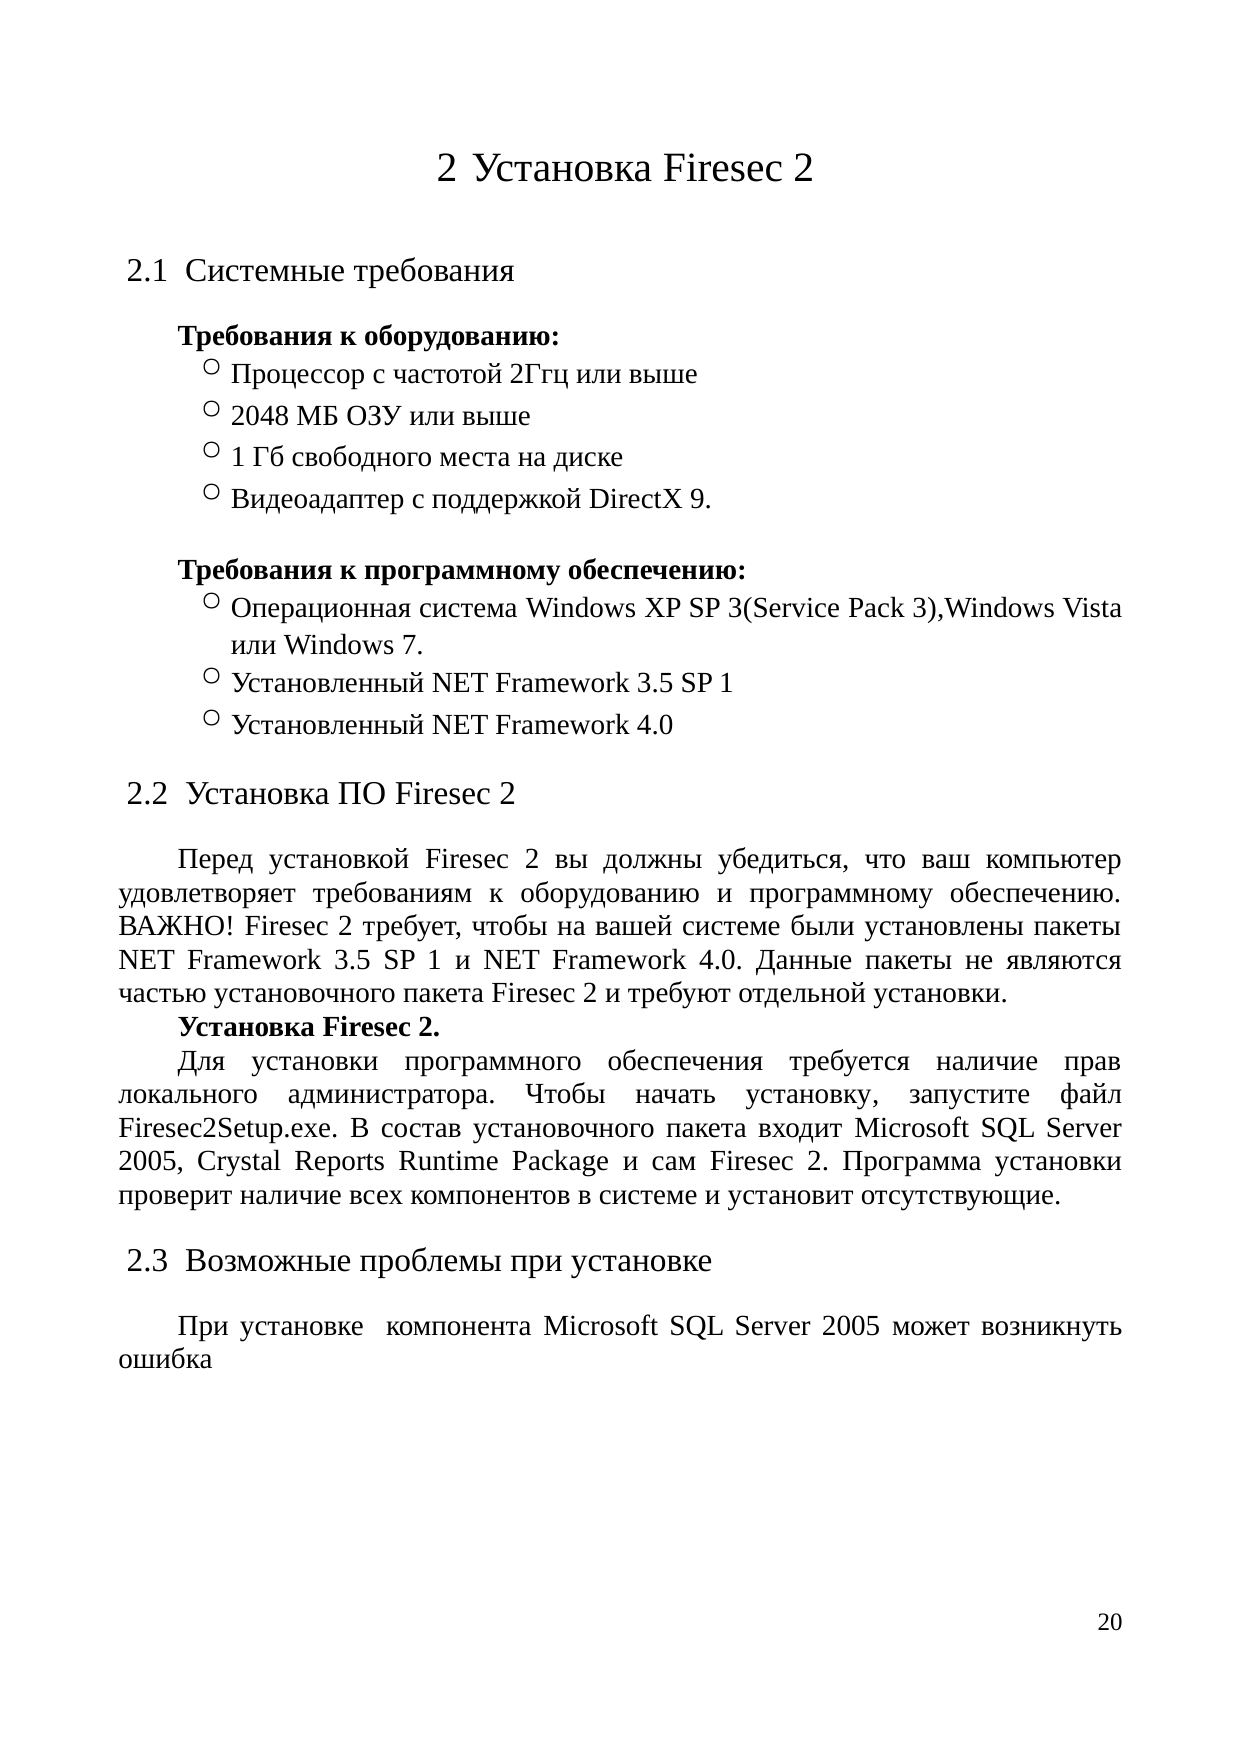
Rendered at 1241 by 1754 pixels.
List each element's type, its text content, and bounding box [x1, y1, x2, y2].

text Для установки программного обеспечения требуется наличие прав локального администратора. Чтобы начать установку, запустите файл Firesec2Setup.exe. В состав установочного пакета входит Microsoft SQL Server 2005, Crystal Reports Runtime Package и сам Firesec 2. Программа установки проверит наличие всех компонентов в системе и установит отсутствующие. [118, 1043, 1122, 1210]
list 2048 МБ ОЗУ или выше [193, 393, 1122, 435]
text При установке компонента Microsoft SQL Server 2005 может возникнуть ошибка [118, 1308, 1122, 1375]
list Процессор с частотой 2Ггц или выше [193, 352, 1122, 393]
subtitle Возможные проблемы при установке [118, 1240, 1122, 1278]
text Требования к оборудованию: [118, 318, 1122, 352]
subtitle Установка Firesec 2 [118, 143, 1122, 191]
text Перед установкой Firesec 2 вы должны убедиться, что ваш компьютер удовлетворяет требованиям к оборудованию и программному обеспечению. ВАЖНО! Firesec 2 требует, чтобы на вашей системе были установлены пакеты NET Framework 3.5 SP 1 и NET Framework 4.0. Данные пакеты не являются частью установочного пакета Firesec 2 и требуют отдельной установки. [118, 841, 1122, 1009]
subtitle Установка ПО Firesec 2 [118, 773, 1122, 812]
list 1 Гб свободного места на диске [193, 435, 1122, 477]
subtitle Системные требования [118, 250, 1122, 289]
list Установленный NET Framework 3.5 SP 1 [193, 661, 1122, 702]
list Установленный NET Framework 4.0 [193, 702, 1122, 744]
list Видеоадаптер с поддержкой DirectX 9. [193, 477, 1122, 518]
list Операционная система Windows XP SP 3(Service Pack 3),Windows Vista или Windows 7. [193, 586, 1122, 661]
text Требования к программному обеспечению: [118, 518, 1122, 586]
text Установка Firesec 2. [118, 1009, 1122, 1043]
